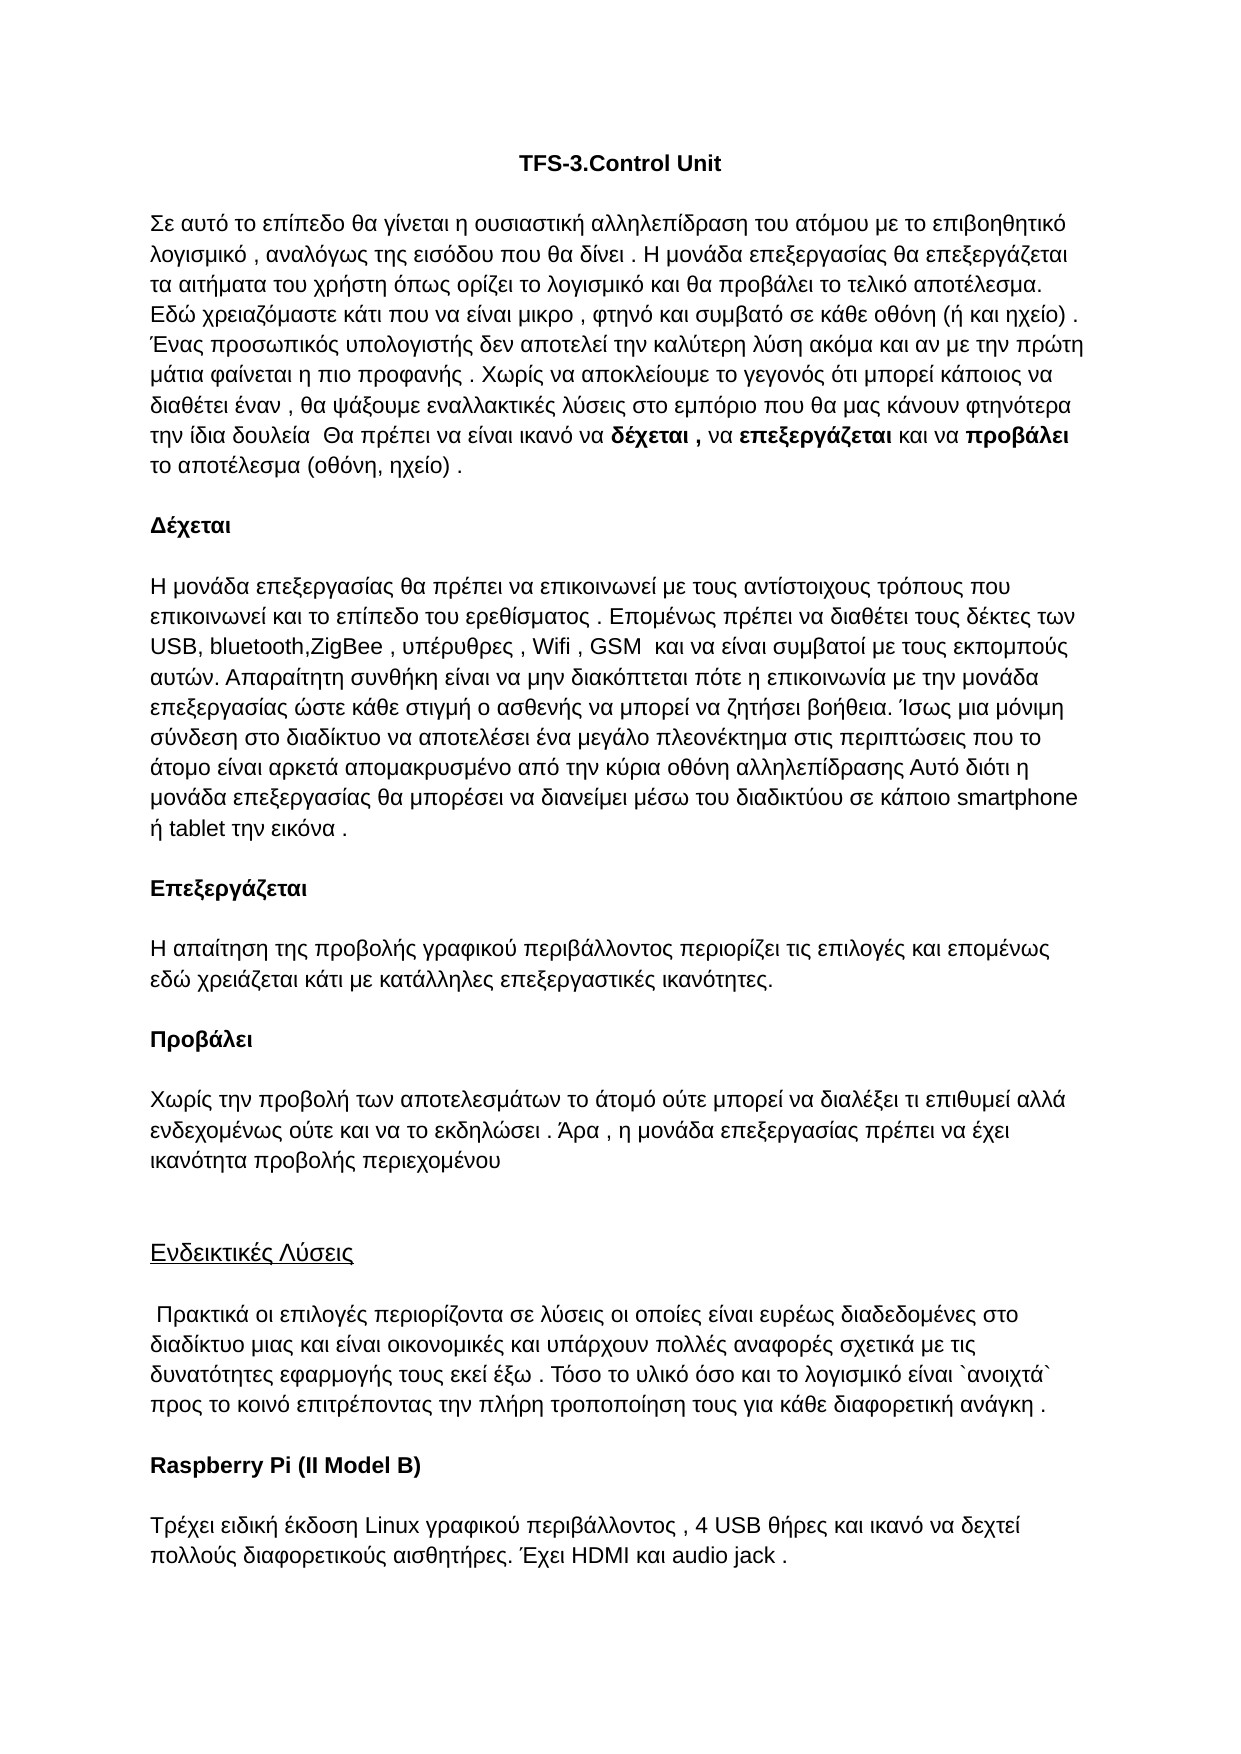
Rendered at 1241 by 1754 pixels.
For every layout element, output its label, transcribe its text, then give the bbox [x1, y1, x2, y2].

text Ενδεικτικές Λύσεις [150, 1237, 1090, 1266]
text Επεξεργάζεται [150, 875, 1090, 901]
text Σε αυτό το επίπεδο θα γίνεται η ουσιαστική αλληλεπίδραση του ατόμου με το επιβοηθητικό λογισμικό , αναλόγως της εισόδου που θα δίνει . Η μονάδα επεξεργασίας θα επεξεργάζεται τα αιτήματα του χρήστη όπως ορίζει το λογισμικό και θα προβάλει το τελικό αποτέλεσμα. Εδώ χρειαζόμαστε κάτι που να είναι μικρο , φτηνό και συμβατό σε κάθε οθόνη (ή και ηχείο) . Ένας προσωπικός υπολογιστής δεν αποτελεί την καλύτερη λύση ακόμα και αν με την πρώτη μάτια φαίνεται η πιο προφανής . Χωρίς να αποκλείουμε το γεγονός ότι μπορεί κάποιος να διαθέτει έναν , θα ψάξουμε εναλλακτικές λύσεις στο εμπόριο που θα μας κάνουν φτηνότερα την ίδια δουλεία Θα πρέπει να είναι ικανό να δέχεται , να επεξεργάζεται και να προβάλει το αποτέλεσμα (οθόνη, ηχείο) . [150, 210, 1090, 478]
text Δέχεται [150, 512, 1090, 539]
text TFS-3.Control Unit [150, 150, 1090, 176]
text Τρέχει ειδική έκδοση Linux γραφικού περιβάλλοντος , 4 USB θήρες και ικανό να δεχτεί πολλούς διαφορετικούς αισθητήρες. Έχει HDMI και audio jack . [150, 1512, 1090, 1569]
text Η μονάδα επεξεργασίας θα πρέπει να επικοινωνεί με τους αντίστοιχους τρόπους που επικοινωνεί και το επίπεδο του ερεθίσματος . Επομένως πρέπει να διαθέτει τους δέκτες των USB, bluetooth,ZigBee , υπέρυθρες , Wifi , GSM και να είναι συμβατοί με τους εκπομπούς αυτών. Απαραίτητη συνθήκη είναι να μην διακόπτεται πότε η επικοινωνία με την μονάδα επεξεργασίας ώστε κάθε στιγμή ο ασθενής να μπορεί να ζητήσει βοήθεια. Ίσως μια μόνιμη σύνδεση στο διαδίκτυο να αποτελέσει ένα μεγάλο πλεονέκτημα στις περιπτώσεις που το άτομο είναι αρκετά απομακρυσμένο από την κύρια οθόνη αλληλεπίδρασης Αυτό διότι η μονάδα επεξεργασίας θα μπορέσει να διανείμει μέσω του διαδικτύου σε κάποιο smartphone ή tablet την εικόνα . [150, 573, 1090, 841]
text Χωρίς την προβολή των αποτελεσμάτων το άτομό ούτε μπορεί να διαλέξει τι επιθυμεί αλλά ενδεχομένως ούτε και να το εκδηλώσει . Άρα , η μονάδα επεξεργασίας πρέπει να έχει ικανότητα προβολής περιεχομένου [150, 1086, 1090, 1173]
text Η απαίτηση της προβολής γραφικού περιβάλλοντος περιορίζει τις επιλογές και επομένως εδώ χρειάζεται κάτι με κατάλληλες επεξεργαστικές ικανότητες. [150, 935, 1090, 992]
text Προβάλει [150, 1026, 1090, 1052]
text Πρακτικά οι επιλογές περιορίζοντα σε λύσεις οι οποίες είναι ευρέως διαδεδομένες στο διαδίκτυο μιας και είναι οικονομικές και υπάρχουν πολλές αναφορές σχετικά με τις δυνατότητες εφαρμογής τους εκεί έξω . Τόσο το υλικό όσο και το λογισμικό είναι `ανοιχτά` προς το κοινό επιτρέποντας την πλήρη τροποποίηση τους για κάθε διαφορετική ανάγκη . [150, 1301, 1090, 1418]
text Raspberry Pi (II Model B) [150, 1452, 1090, 1478]
